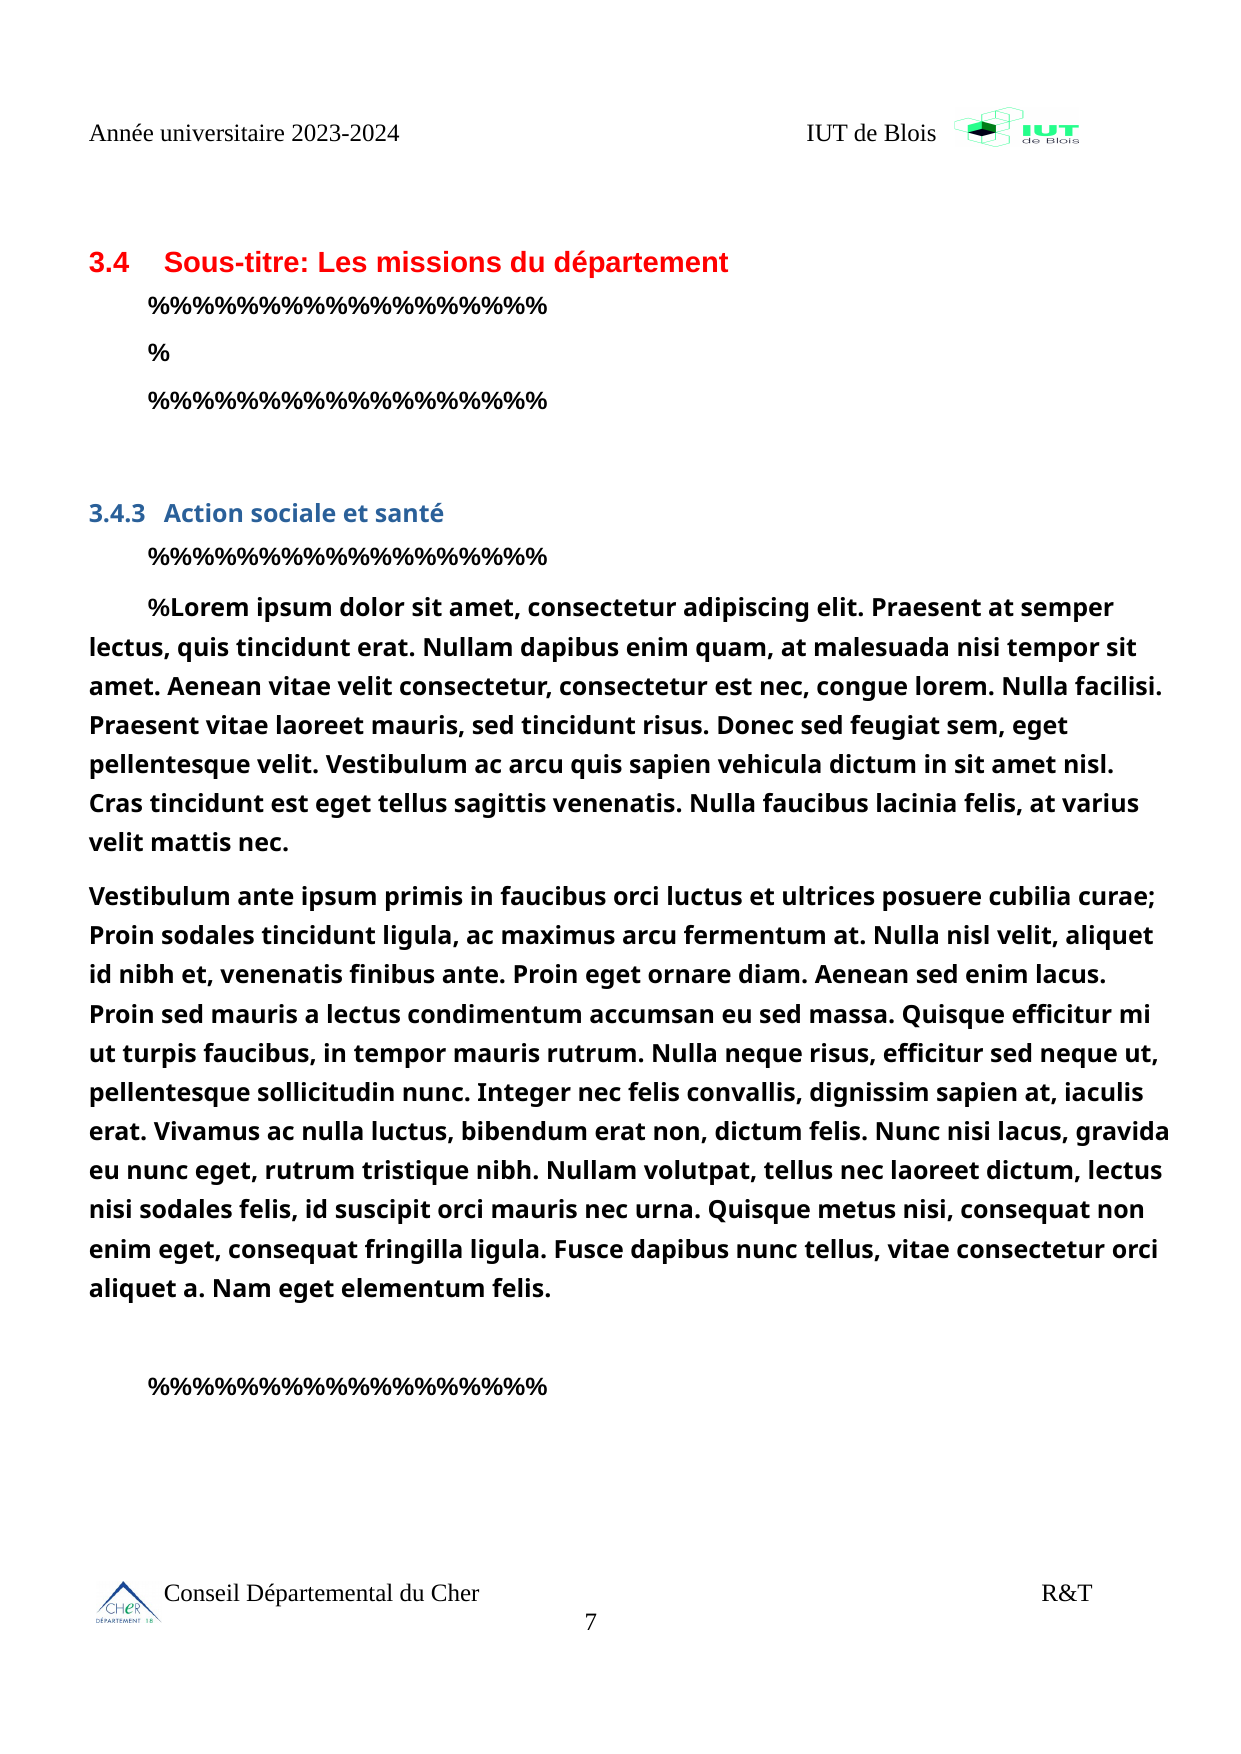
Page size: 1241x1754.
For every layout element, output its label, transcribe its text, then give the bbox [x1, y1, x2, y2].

picture [96, 1581, 162, 1623]
text % [88, 338, 1175, 367]
picture [954, 107, 1079, 147]
text %%%%%%%%%%%%%%%%%% [88, 291, 1175, 319]
text %Lorem ipsum dolor sit amet, consectetur adipiscing elit. Praesent at semper lectus, quis tincidunt erat. Nullam dapibus enim quam, at malesuada nisi tempor sit amet. Aenean vitae velit consectetur, consectetur est nec, congue lorem. Nulla facilisi. Praesent vitae laoreet mauris, sed tincidunt risus. Donec sed feugiat sem, eget pellentesque velit. Vestibulum ac arcu quis sapien vehicula dictum in sit amet nisl. Cras tincidunt est eget tellus sagittis venenatis. Nulla faucibus lacinia felis, at varius velit mattis nec. [88, 590, 1175, 859]
text %%%%%%%%%%%%%%%%%% [88, 542, 1175, 571]
text Vestibulum ante ipsum primis in faucibus orci luctus et ultrices posuere cubilia curae; Proin sodales tincidunt ligula, ac maximus arcu fermentum at. Nulla nisl velit, aliquet id nibh et, venenatis finibus ante. Proin eget ornare diam. Aenean sed enim lacus. Proin sed mauris a lectus condimentum accumsan eu sed massa. Quisque efficitur mi ut turpis faucibus, in tempor mauris rutrum. Nulla neque risus, efficitur sed neque ut, pellentesque sollicitudin nunc. Integer nec felis convallis, dignissim sapien at, iaculis erat. Vivamus ac nulla luctus, bibendum erat non, dictum felis. Nunc nisi lacus, gravida eu nunc eget, rutrum tristique nibh. Nullam volutpat, tellus nec laoreet dictum, lectus nisi sodales felis, id suscipit orci mauris nec urna. Quisque metus nisi, consequat non enim eget, consequat fringilla ligula. Fusce dapibus nunc tellus, vitae consectetur orci aliquet a. Nam eget elementum felis. [88, 879, 1175, 1304]
subtitle Sous-titre: Les missions du département [88, 245, 1175, 278]
subtitle Action sociale et santé [88, 496, 1175, 530]
text %%%%%%%%%%%%%%%%%% [88, 386, 1175, 415]
text %%%%%%%%%%%%%%%%%% [88, 1372, 1175, 1401]
